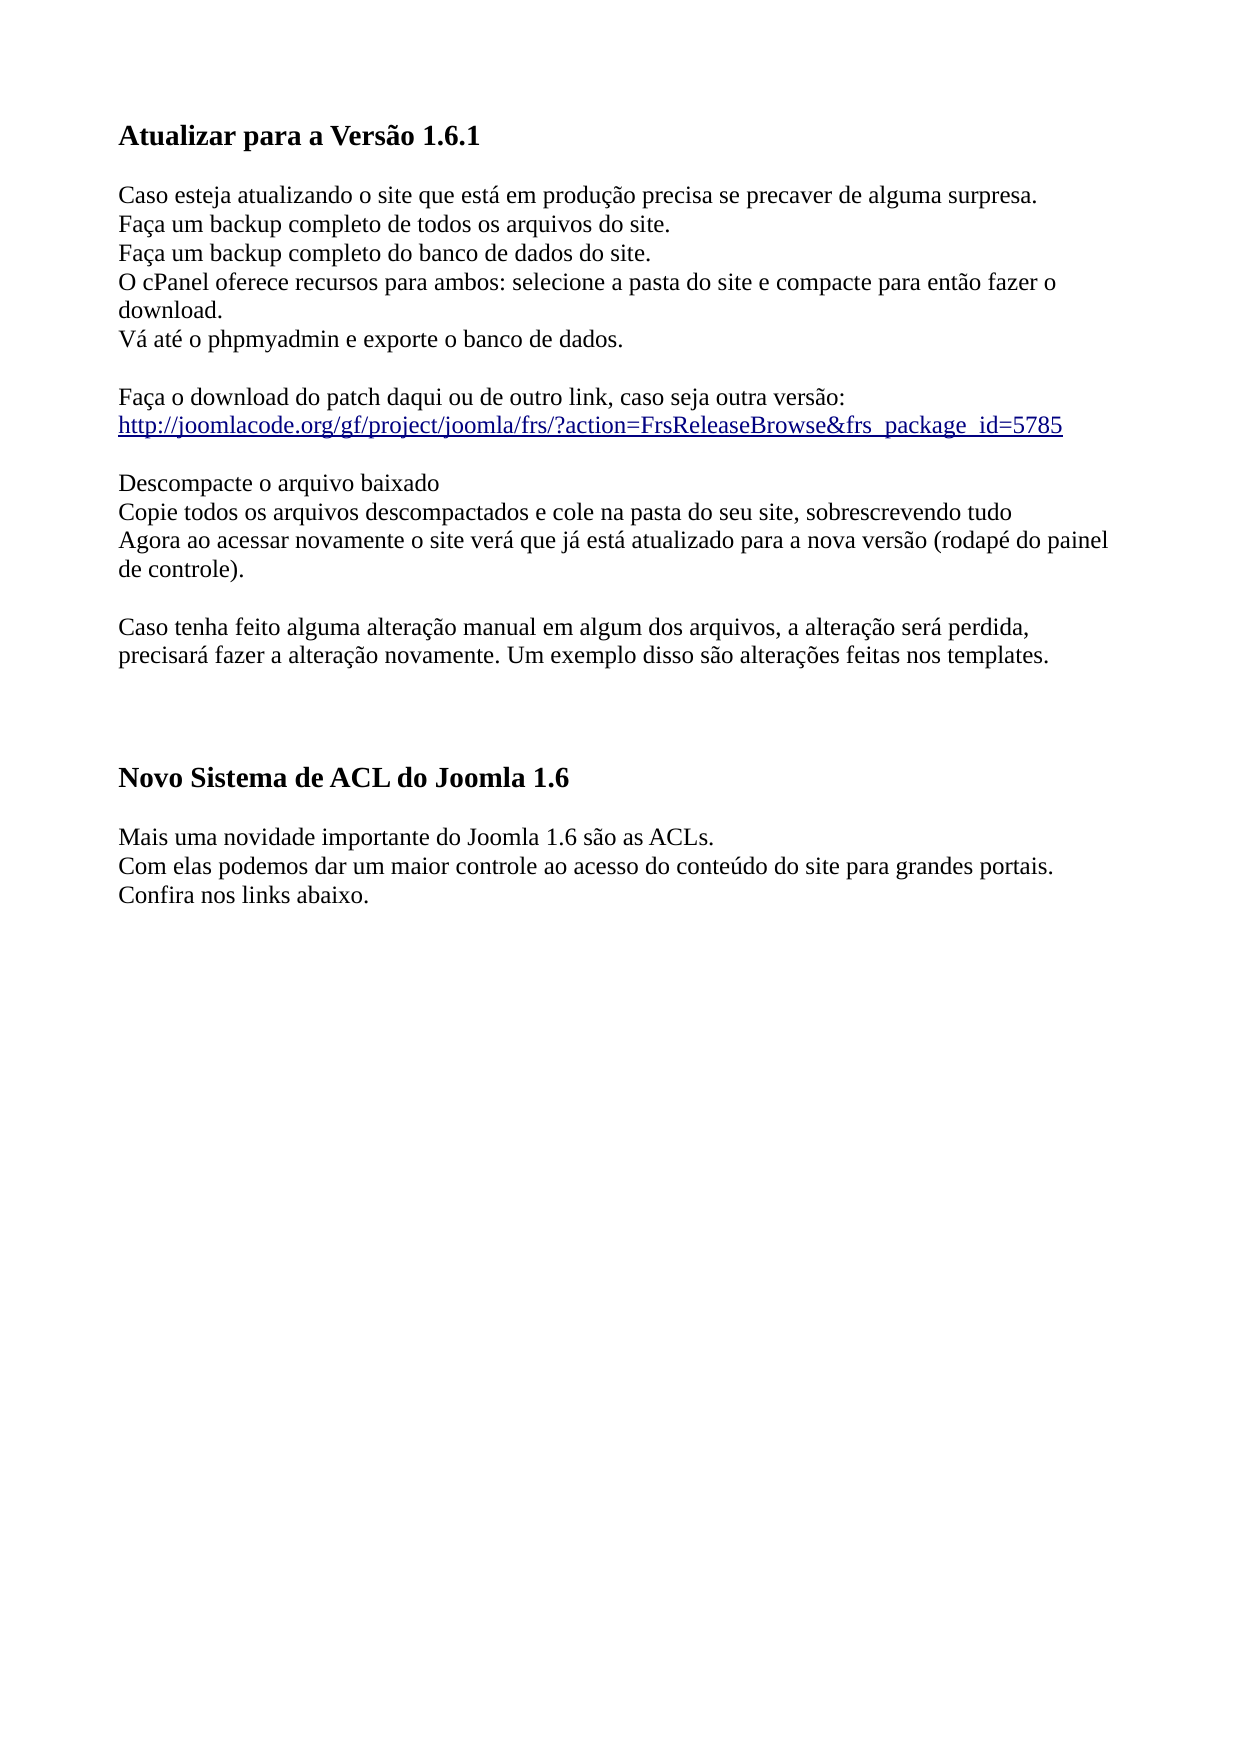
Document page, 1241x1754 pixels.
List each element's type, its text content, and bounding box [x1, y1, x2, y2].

text Descompacte o arquivo baixado [118, 468, 1122, 497]
text Novo Sistema de ACL do Joomla 1.6 [118, 760, 1122, 794]
text Faça um backup completo de todos os arquivos do site. [118, 209, 1122, 238]
text Faça o download do patch daqui ou de outro link, caso seja outra versão: [118, 382, 1122, 410]
text Confira nos links abaixo. [118, 880, 1122, 909]
text O cPanel oferece recursos para ambos: selecione a pasta do site e compacte para então fazer o download. [118, 267, 1122, 324]
text Com elas podemos dar um maior controle ao acesso do conteúdo do site para grandes portais. [118, 851, 1122, 880]
text Caso tenha feito alguma alteração manual em algum dos arquivos, a alteração será perdida, precisará fazer a alteração novamente. Um exemplo disso são alterações feitas nos templates. [118, 612, 1122, 669]
text Caso esteja atualizando o site que está em produção precisa se precaver de alguma surpresa. [118, 180, 1122, 209]
text Copie todos os arquivos descompactados e cole na pasta do seu site, sobrescrevendo tudo [118, 497, 1122, 525]
text Faça um backup completo do banco de dados do site. [118, 238, 1122, 267]
text Agora ao acessar novamente o site verá que já está atualizado para a nova versão (rodapé do painel de controle). [118, 525, 1122, 583]
text http://joomlacode.org/gf/project/joomla/frs/?action=FrsReleaseBrowse&frs_package_id=5785 [118, 410, 1122, 439]
text Atualizar para a Versão 1.6.1 [118, 118, 1122, 152]
text Mais uma novidade importante do Joomla 1.6 são as ACLs. [118, 822, 1122, 851]
text Vá até o phpmyadmin e exporte o banco de dados. [118, 324, 1122, 353]
